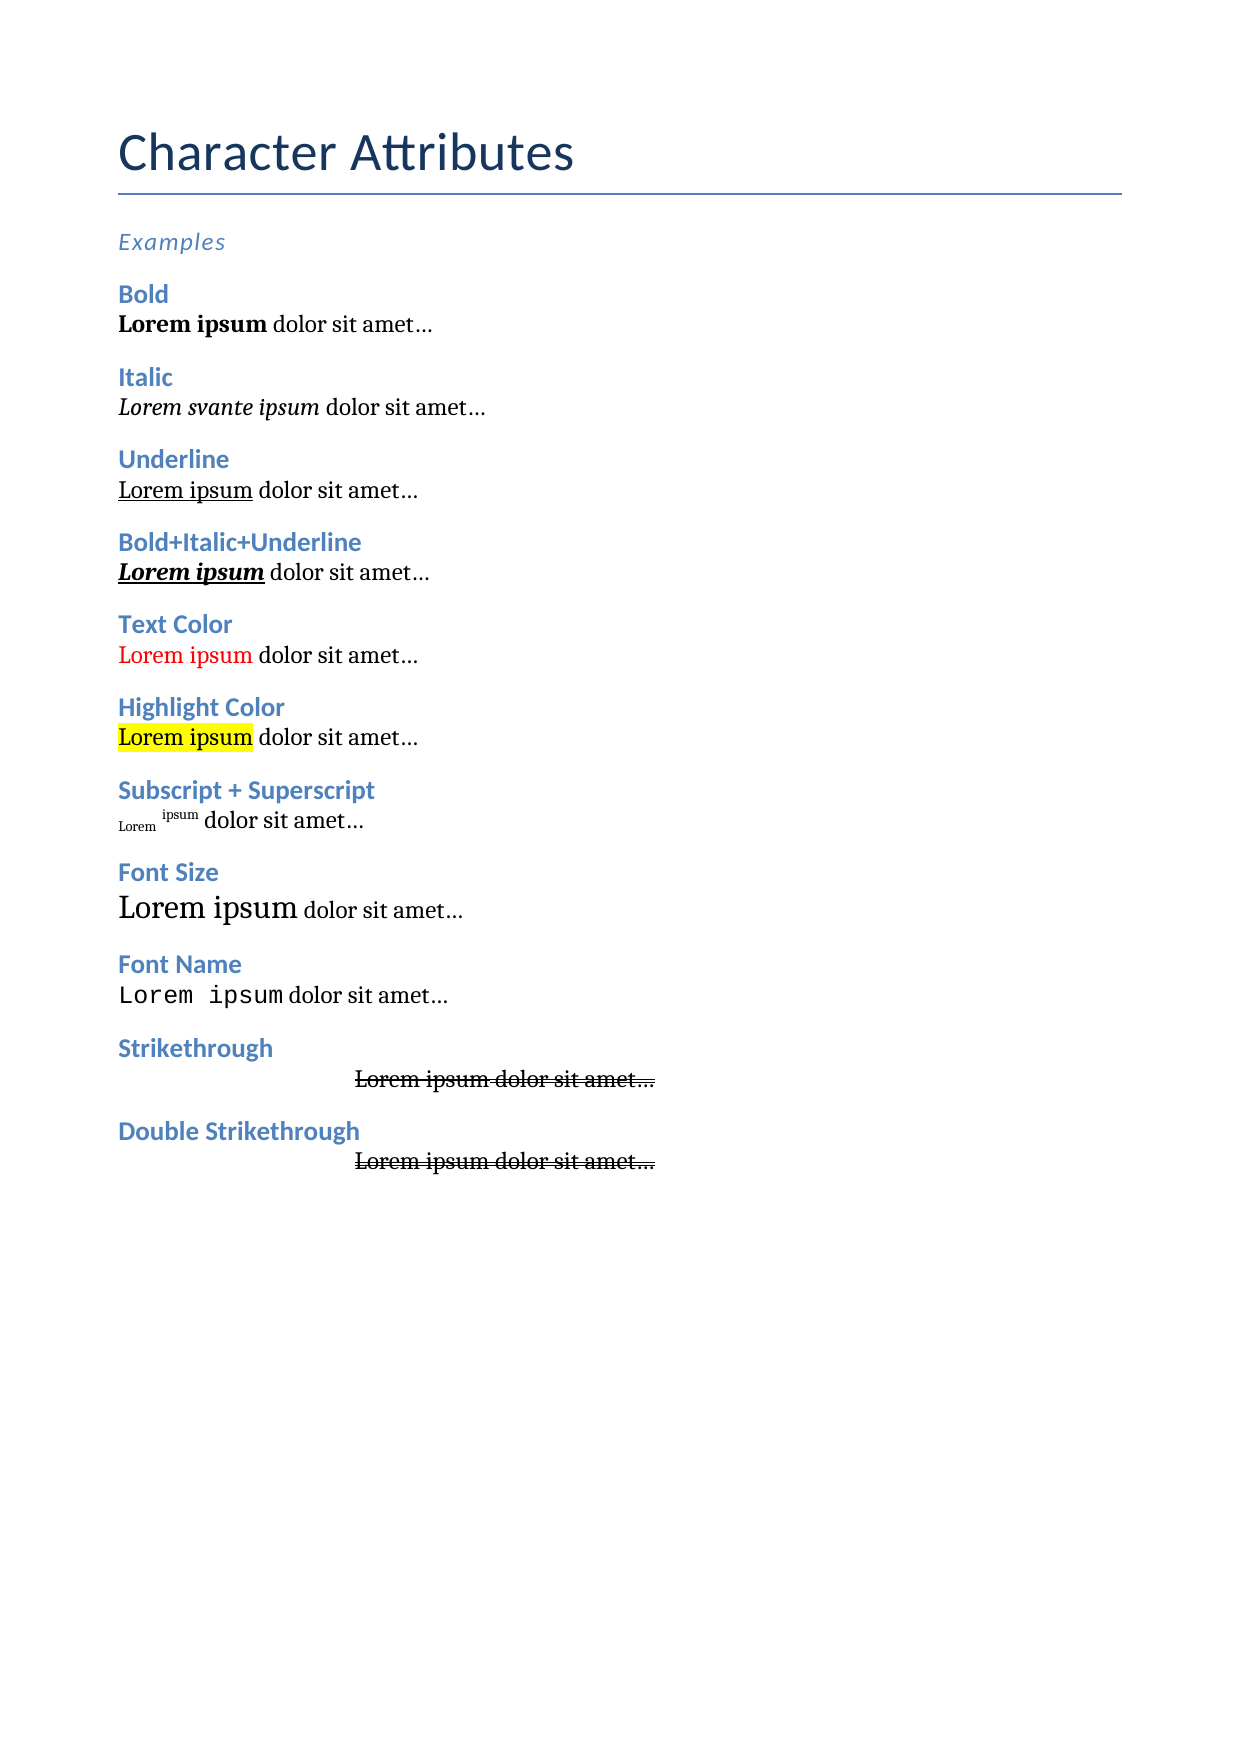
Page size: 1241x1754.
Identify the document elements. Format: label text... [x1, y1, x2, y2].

subtitle Examples [118, 226, 1122, 256]
title Character Attributes [118, 118, 1122, 193]
text Lorem ipsum dolor sit amet… [118, 558, 1122, 587]
subtitle Double Strikethrough [118, 1114, 1122, 1147]
text Lorem ipsum dolor sit amet… [354, 1147, 1122, 1176]
subtitle Text Color [118, 608, 1122, 641]
text Lorem svante ipsum dolor sit amet… [118, 393, 1122, 422]
subtitle Bold+Italic+Underline [118, 525, 1122, 558]
subtitle Font Name [118, 948, 1122, 981]
subtitle Subscript + Superscript [118, 773, 1122, 806]
subtitle Underline [118, 442, 1122, 476]
text Lorem ipsum dolor sit amet… [118, 641, 1122, 669]
subtitle Highlight Color [118, 690, 1122, 723]
text Lorem ipsum dolor sit amet… [118, 888, 1122, 927]
text Lorem ipsum dolor sit amet… [354, 1064, 1122, 1093]
text Lorem ipsum dolor sit amet… [118, 806, 1122, 835]
subtitle Italic [118, 360, 1122, 393]
text Lorem ipsum dolor sit amet… [118, 310, 1122, 339]
subtitle Font Size [118, 856, 1122, 888]
text Lorem ipsum dolor sit amet… [118, 981, 1122, 1011]
subtitle Bold [118, 277, 1122, 310]
text Lorem ipsum dolor sit amet… [118, 723, 1122, 752]
text Lorem ipsum dolor sit amet… [118, 476, 1122, 504]
subtitle Strikethrough [118, 1032, 1122, 1064]
